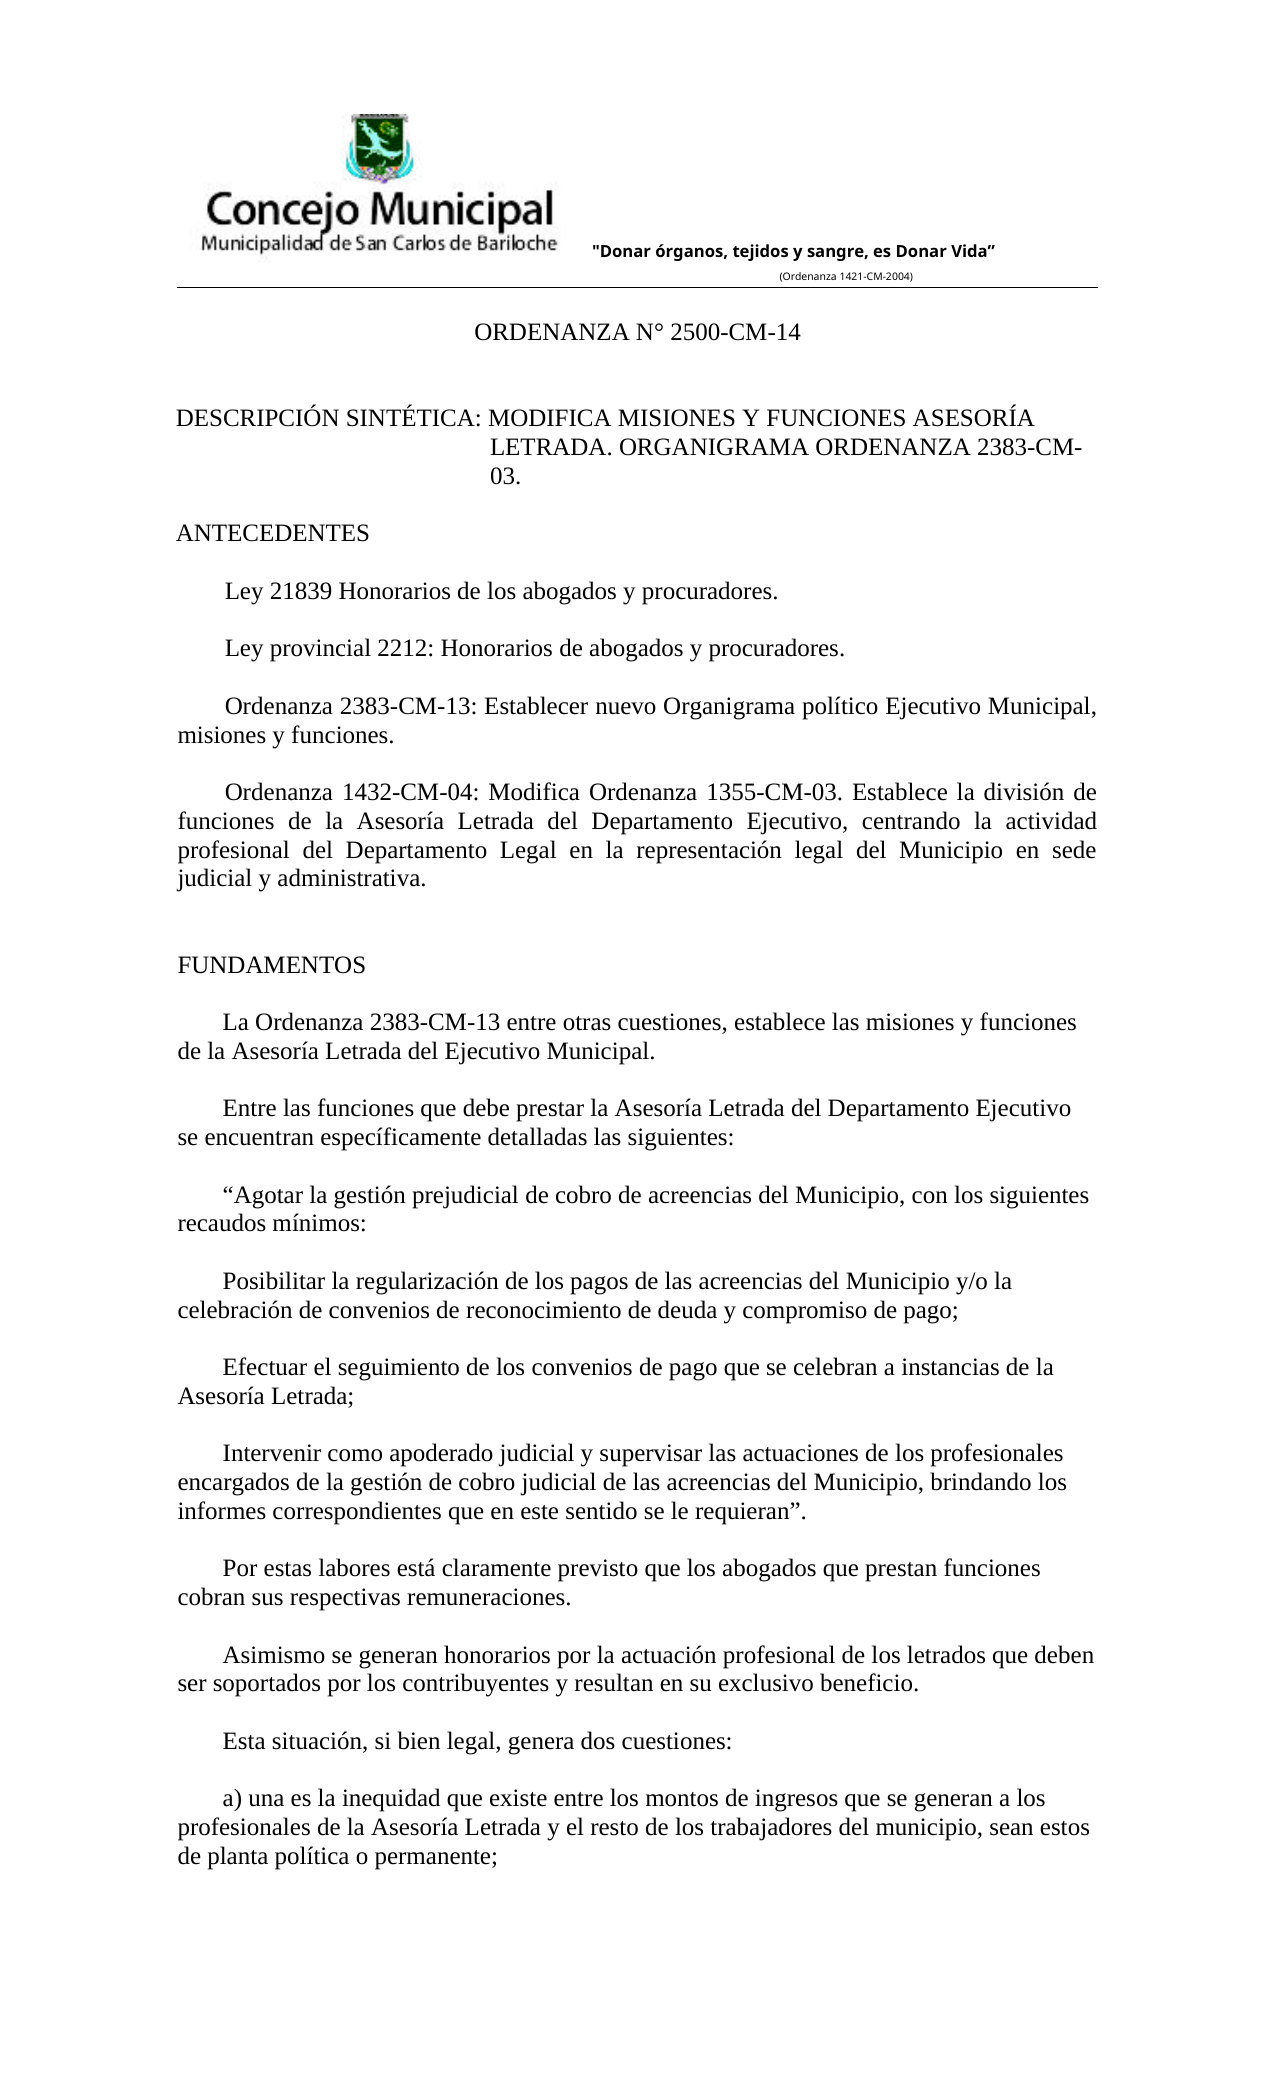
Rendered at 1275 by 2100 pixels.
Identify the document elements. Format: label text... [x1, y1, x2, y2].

text Entre las funciones que debe prestar la Asesoría Letrada del Departamento Ejecutivo se encuentran específicamente detalladas las siguientes: [177, 1093, 1098, 1151]
text ORDENANZA N° 2500-CM-14 [177, 317, 1098, 346]
text Ley 21839 Honorarios de los abogados y procuradores. [177, 576, 1098, 605]
text Ley provincial 2212: Honorarios de abogados y procuradores. [177, 633, 1098, 662]
text DESCRIPCIÓN SINTÉTICA: MODIFICA MISIONES Y FUNCIONES ASESORÍA LETRADA. ORGANIGRAMA ORDENANZA 2383-CM-03. [176, 403, 1098, 490]
text “Agotar la gestión prejudicial de cobro de acreencias del Municipio, con los siguientes recaudos mínimos: [177, 1180, 1098, 1237]
text Por estas labores está claramente previsto que los abogados que prestan funciones cobran sus respectivas remuneraciones. [177, 1553, 1098, 1611]
picture [177, 114, 589, 264]
text a) una es la inequidad que existe entre los montos de ingresos que se generan a los profesionales de la Asesoría Letrada y el resto de los trabajadores del municipio, sean estos de planta política o permanente; [177, 1783, 1098, 1870]
text Intervenir como apoderado judicial y supervisar las actuaciones de los profesionales encargados de la gestión de cobro judicial de las acreencias del Municipio, brindando los informes correspondientes que en este sentido se le requieran”. [177, 1438, 1098, 1525]
text Posibilitar la regularización de los pagos de las acreencias del Municipio y/o la celebración de convenios de reconocimiento de deuda y compromiso de pago; [177, 1266, 1098, 1323]
text Asimismo se generan honorarios por la actuación profesional de los letrados que deben ser soportados por los contribuyentes y resultan en su exclusivo beneficio. [177, 1640, 1098, 1697]
text ANTECEDENTES [176, 518, 1098, 547]
text La Ordenanza 2383-CM-13 entre otras cuestiones, establece las misiones y funciones de la Asesoría Letrada del Ejecutivo Municipal. [177, 1007, 1098, 1065]
text Efectuar el seguimiento de los convenios de pago que se celebran a instancias de la Asesoría Letrada; [177, 1352, 1098, 1410]
text Ordenanza 2383-CM-13: Establecer nuevo Organigrama político Ejecutivo Municipal, misiones y funciones. [177, 691, 1098, 748]
text Esta situación, si bien legal, genera dos cuestiones: [177, 1726, 1098, 1755]
text FUNDAMENTOS [177, 950, 1098, 978]
text Ordenanza 1432-CM-04: Modifica Ordenanza 1355-CM-03. Establece la división de funciones de la Asesoría Letrada del Departamento Ejecutivo, centrando la actividad profesional del Departamento Legal en la representación legal del Municipio en sede judicial y administrativa. [177, 777, 1098, 892]
